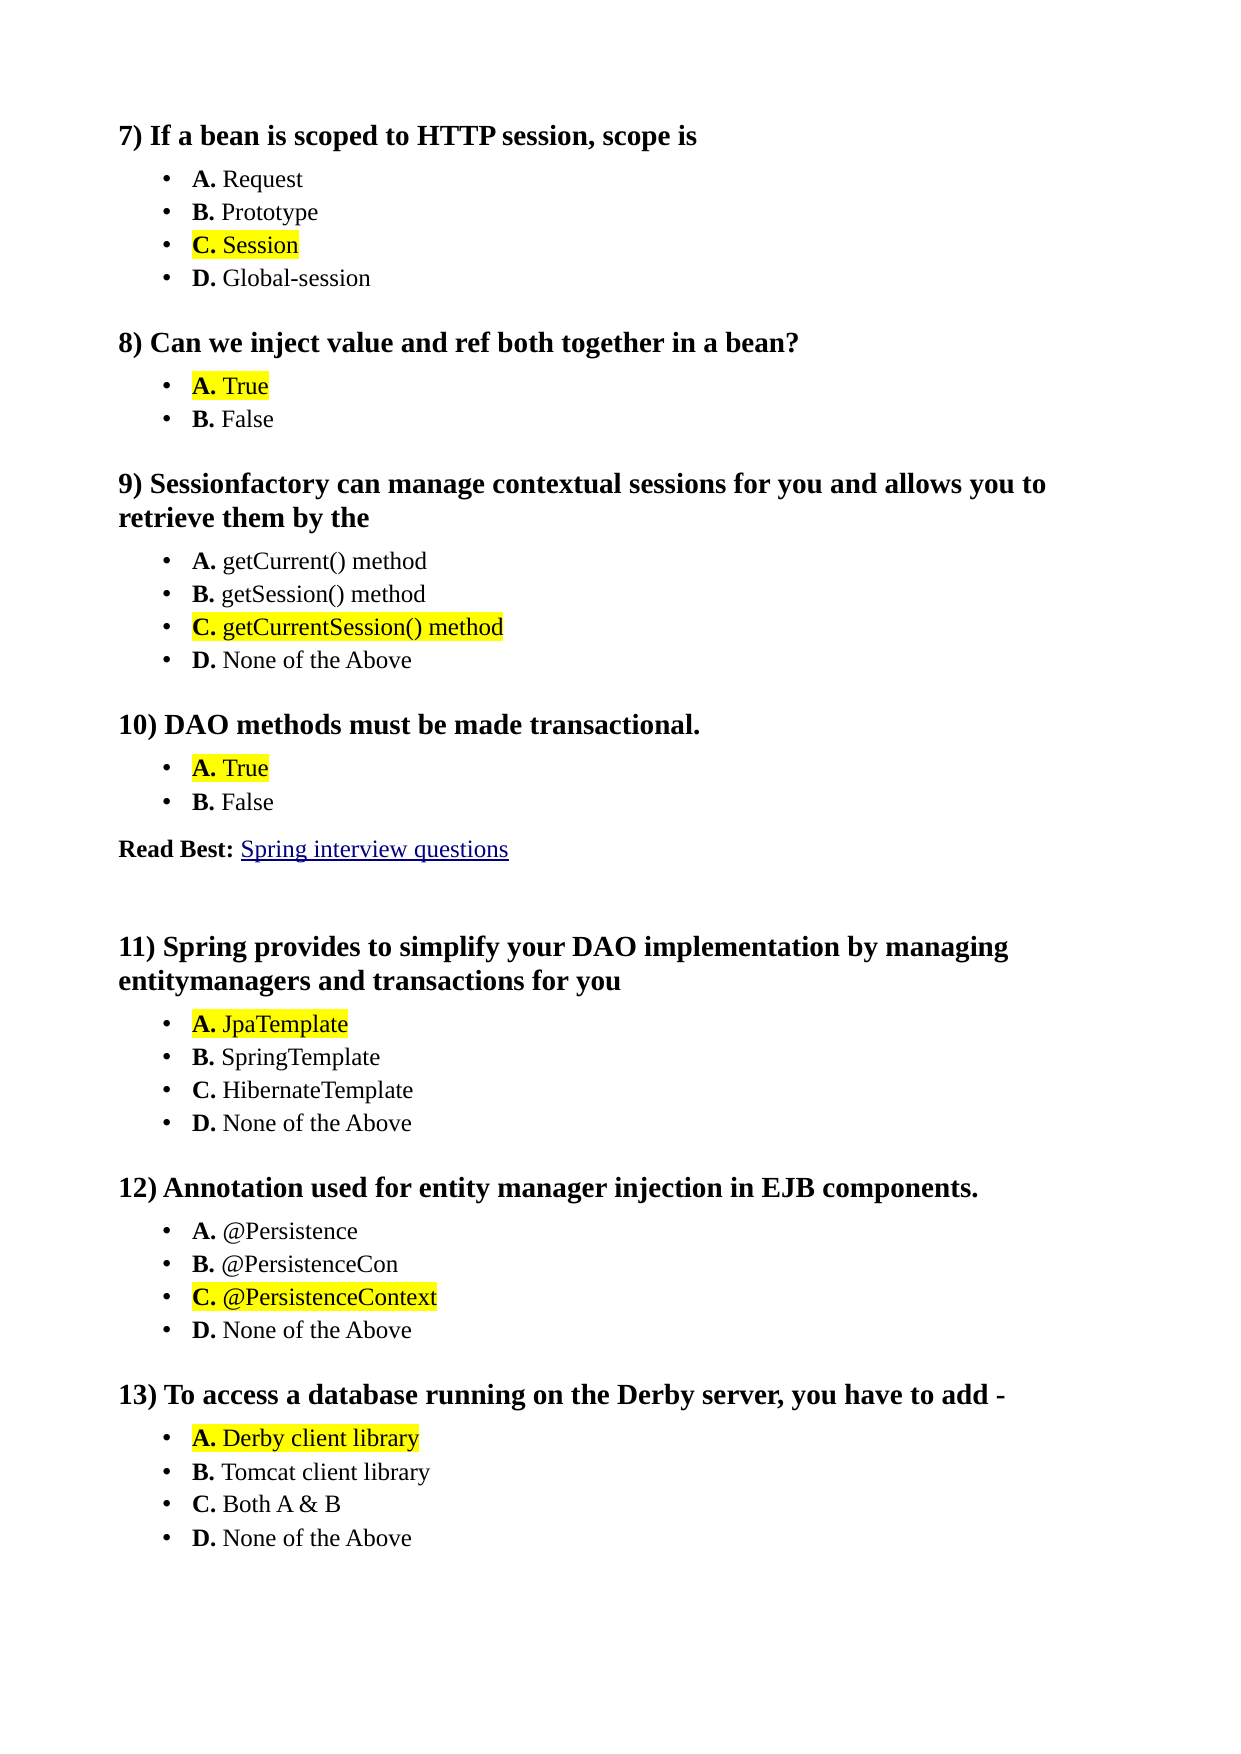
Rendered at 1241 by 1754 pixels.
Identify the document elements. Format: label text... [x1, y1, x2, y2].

subtitle 8) Can we inject value and ref both together in a bean? [118, 325, 1122, 359]
list C. HibernateTemplate [162, 1075, 1122, 1104]
list D. None of the Above [162, 1108, 1122, 1137]
list B. @PersistenceCon [162, 1249, 1122, 1278]
subtitle 9) Sessionfactory can manage contextual sessions for you and allows you to retrieve them by the [118, 467, 1122, 534]
list B. False [162, 787, 1122, 815]
list C. @PersistenceContext [162, 1282, 1122, 1311]
list A. JpaTemplate [162, 1009, 1122, 1038]
list A. getCurrent() method [162, 546, 1122, 575]
list B. getSession() method [162, 579, 1122, 608]
list B. SpringTemplate [162, 1042, 1122, 1071]
list A. True [162, 753, 1122, 782]
list C. Session [162, 230, 1122, 259]
list D. None of the Above [162, 645, 1122, 674]
subtitle 12) Annotation used for entity manager injection in EJB components. [118, 1170, 1122, 1204]
subtitle 10) DAO methods must be made transactional. [118, 707, 1122, 741]
list B. Tomcat client library [162, 1457, 1122, 1485]
list D. None of the Above [162, 1315, 1122, 1344]
list B. False [162, 404, 1122, 433]
list A. Request [162, 164, 1122, 193]
text Read Best: Spring interview questions [118, 834, 1122, 863]
list A. @Persistence [162, 1216, 1122, 1245]
list A. True [162, 371, 1122, 400]
subtitle 11) Spring provides to simplify your DAO implementation by managing entitymanagers and transactions for you [118, 929, 1122, 996]
list C. getCurrentSession() method [162, 612, 1122, 641]
list D. Global-session [162, 263, 1122, 292]
subtitle 7) If a bean is scoped to HTTP session, scope is [118, 118, 1122, 152]
list A. Derby client library [162, 1423, 1122, 1452]
list C. Both A & B [162, 1489, 1122, 1518]
list D. None of the Above [162, 1523, 1122, 1551]
subtitle 13) To access a database running on the Derby server, you have to add - [118, 1377, 1122, 1411]
list B. Prototype [162, 197, 1122, 226]
